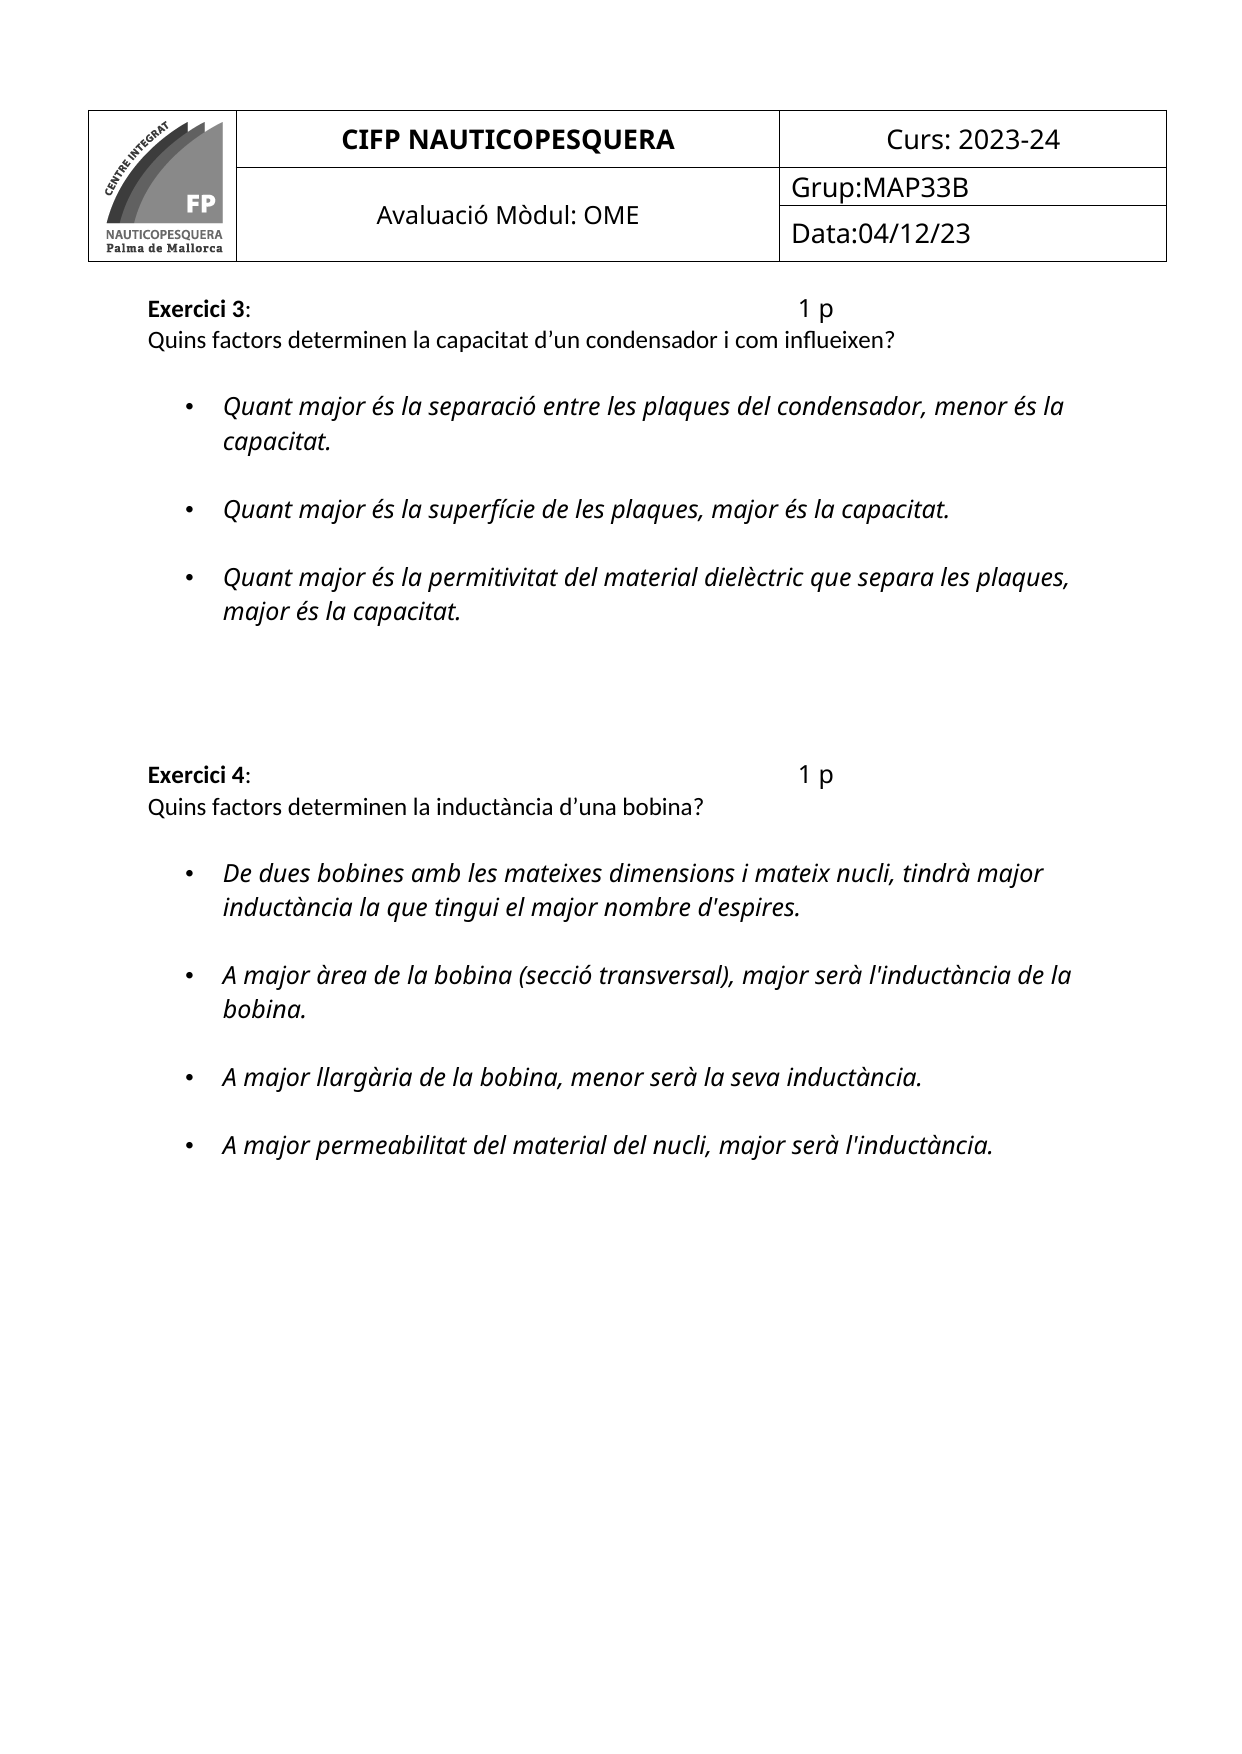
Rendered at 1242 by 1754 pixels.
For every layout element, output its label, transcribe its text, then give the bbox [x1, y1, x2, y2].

text Quins factors determinen la inductància d’una bobina? [148, 791, 1094, 821]
picture [100, 111, 229, 260]
text Exercici 4: 1 p [148, 757, 1094, 791]
list A major àrea de la bobina (secció transversal), major serà l'inductància de la bobina. [185, 957, 1094, 1026]
list A major permeabilitat del material del nucli, major serà l'inductància. [185, 1128, 1094, 1162]
list A major llargària de la bobina, menor serà la seva inductància. [185, 1060, 1094, 1094]
text Exercici 3: 1 p [148, 290, 1094, 324]
list Quant major és la permitivitat del material dielèctric que separa les plaques, major és la capacitat. [185, 559, 1094, 627]
text Quins factors determinen la capacitat d’un condensador i com influeixen? [148, 324, 1094, 355]
list De dues bobines amb les mateixes dimensions i mateix nucli, tindrà major inductància la que tingui el major nombre d'espires. [185, 855, 1094, 923]
list Quant major és la superfície de les plaques, major és la capacitat. [185, 491, 1094, 525]
list Quant major és la separació entre les plaques del condensador, menor és la capacitat. [185, 389, 1094, 457]
